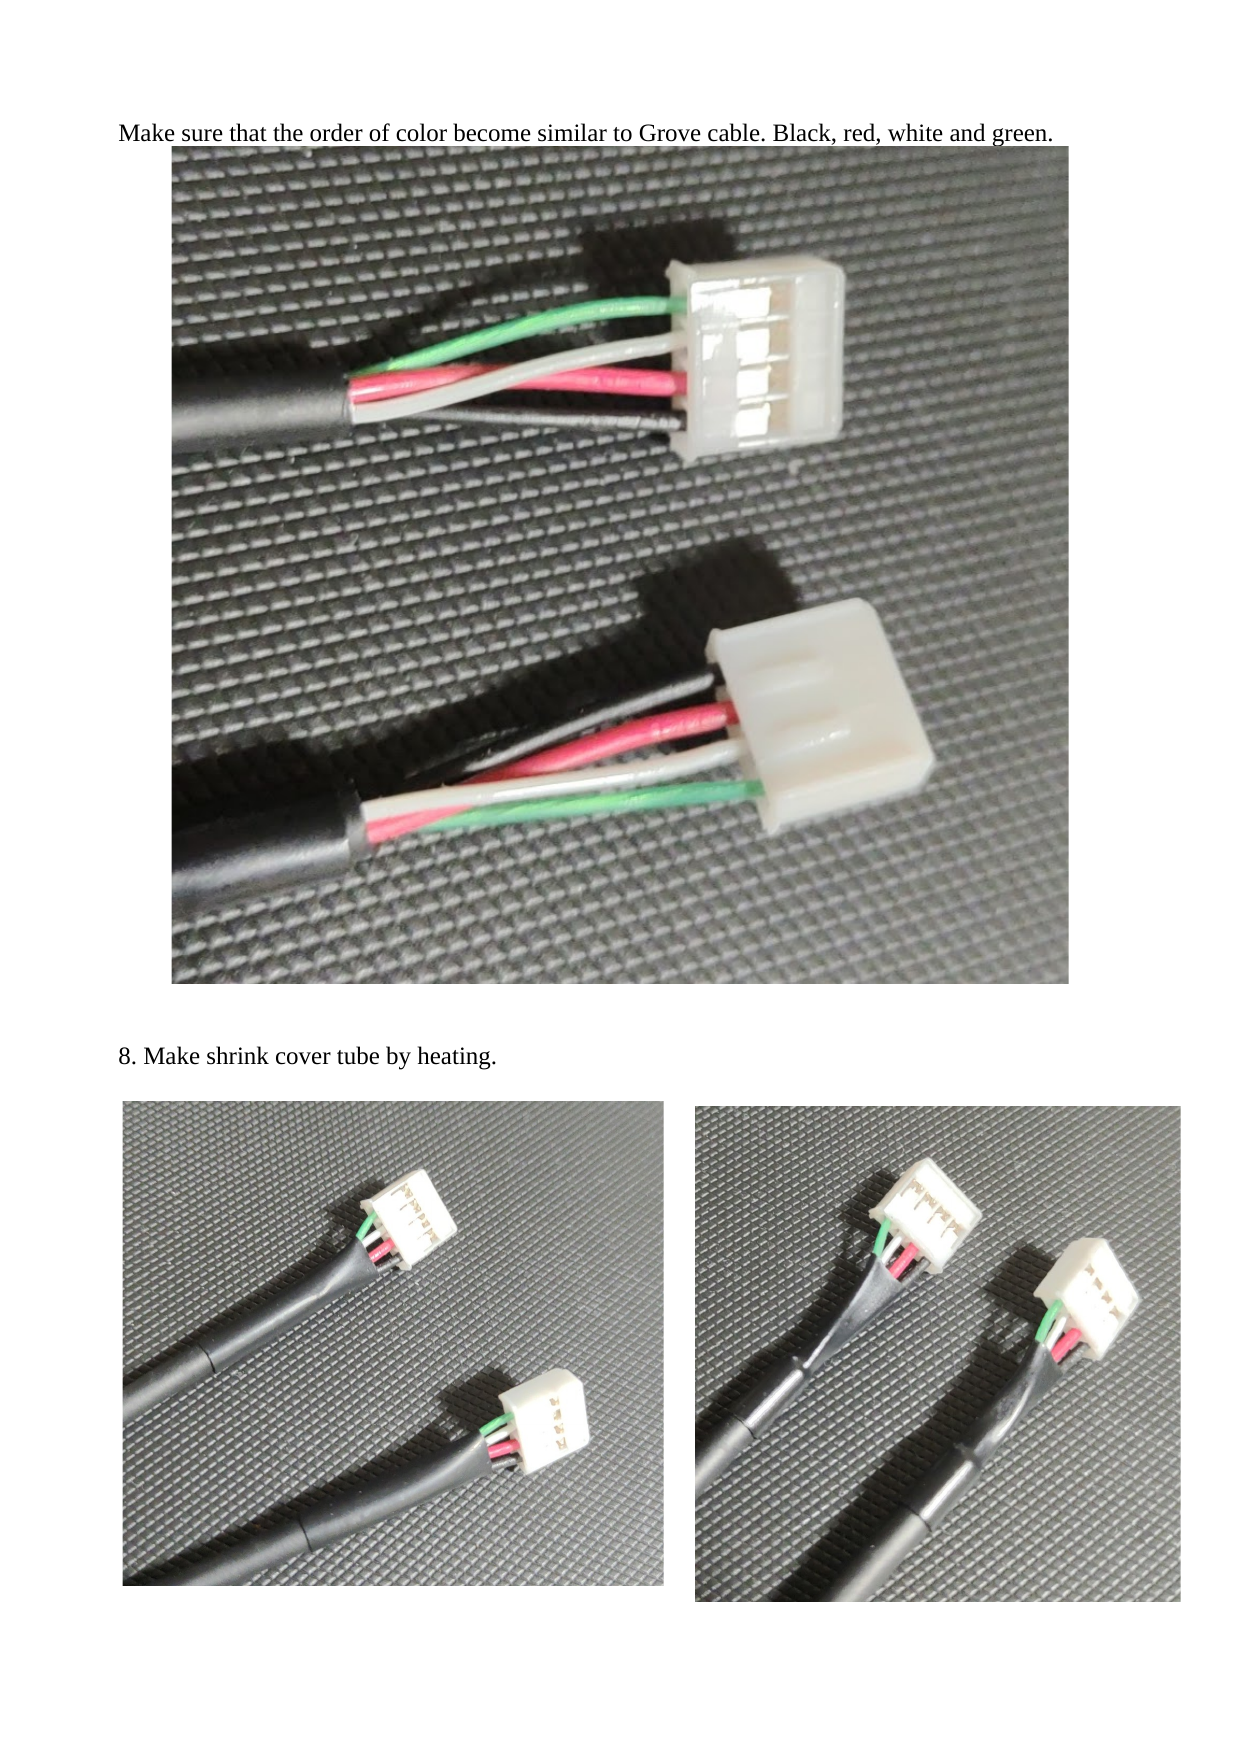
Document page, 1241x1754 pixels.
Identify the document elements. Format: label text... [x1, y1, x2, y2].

picture [171, 146, 1069, 984]
text Make sure that the order of color become similar to Grove cable. Black, red, white and green. [118, 118, 1122, 147]
picture [122, 1101, 664, 1586]
text 8. Make shrink cover tube by heating. [118, 1041, 1122, 1070]
picture [695, 1106, 1181, 1602]
